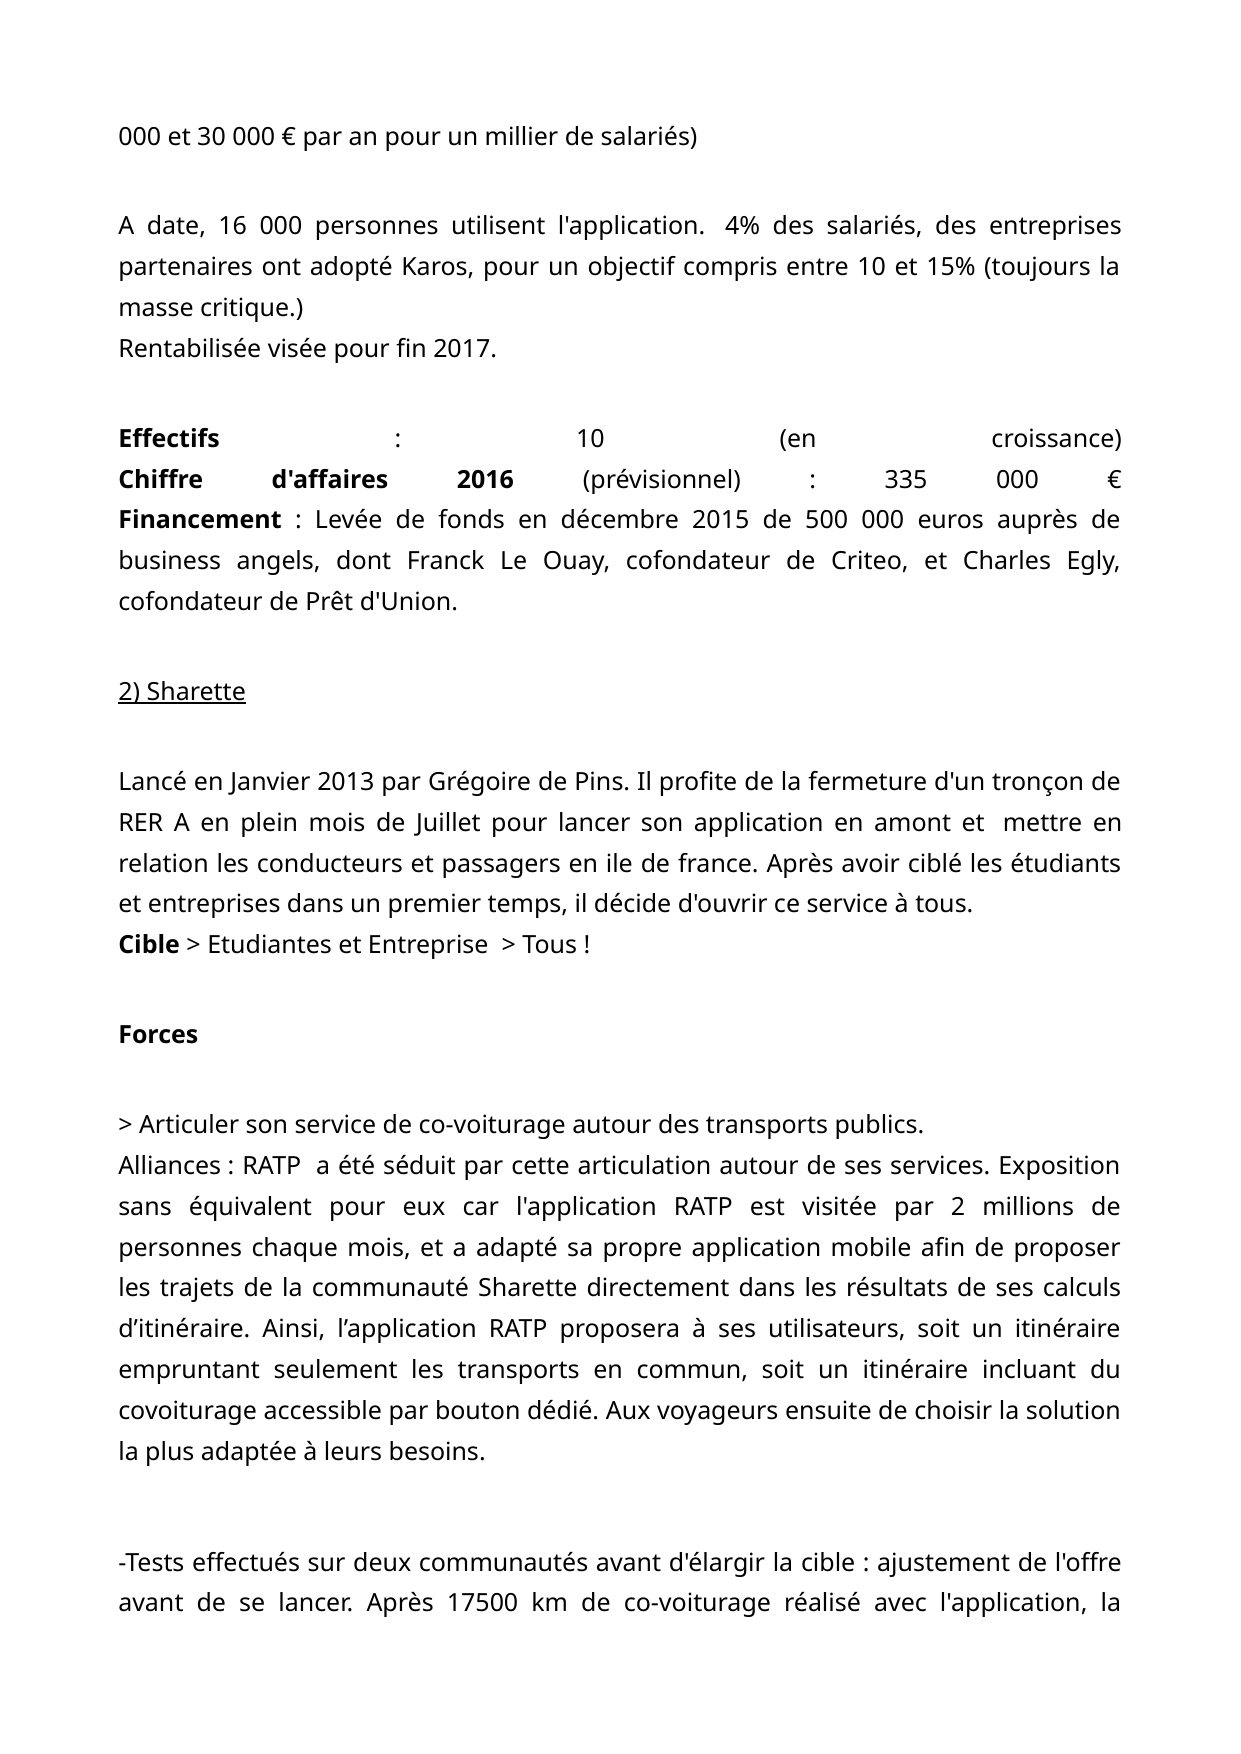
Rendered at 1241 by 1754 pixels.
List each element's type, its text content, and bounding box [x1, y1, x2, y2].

text Alliances : RATP a été séduit par cette articulation autour de ses services. Exposition sans équivalent pour eux car l'application RATP est visitée par 2 millions de personnes chaque mois, et a adapté sa propre application mobile afin de proposer les trajets de la communauté Sharette directement dans les résultats de ses calculs d’itinéraire. Ainsi, l’application RATP proposera à ses utilisateurs, soit un itinéraire empruntant seulement les transports en commun, soit un itinéraire incluant du covoiturage accessible par bouton dédié. Aux voyageurs ensuite de choisir la solution la plus adaptée à leurs besoins. [118, 1147, 1122, 1467]
text Lancé en Janvier 2013 par Grégoire de Pins. Il profite de la fermeture d'un tronçon de RER A en plein mois de Juillet pour lancer son application en amont et mettre en relation les conducteurs et passagers en ile de france. Après avoir ciblé les étudiants et entreprises dans un premier temps, il décide d'ouvrir ce service à tous. [118, 763, 1122, 920]
text A date, 16 000 personnes utilisent l'application. 4% des salariés, des entreprises partenaires ont adopté Karos, pour un objectif compris entre 10 et 15% (toujours la masse critique.) [118, 208, 1122, 324]
text Forces [118, 1017, 1122, 1051]
text Effectifs : 10 (en croissance) Chiffre d'affaires 2016 (prévisionnel) : 335 000 € Financement : Levée de fonds en décembre 2015 de 500 000 euros auprès de business angels, dont Franck Le Ouay, cofondateur de Criteo, et Charles Egly, cofondateur de Prêt d'Union. [118, 420, 1122, 618]
text 000 et 30 000 € par an pour un millier de salariés) [118, 118, 1122, 152]
text Rentabilisée visée pour fin 2017. [118, 331, 1122, 364]
text > Articuler son service de co-voiturage autour des transports publics. [118, 1107, 1122, 1141]
text -Tests effectués sur deux communautés avant d'élargir la cible : ajustement de l'offre avant de se lancer. Après 17500 km de co-voiturage réalisé avec l'application, la [118, 1474, 1122, 1619]
text 2) Sharette [118, 674, 1122, 708]
text Cible > Etudiantes et Entreprise > Tous ! [118, 927, 1122, 961]
